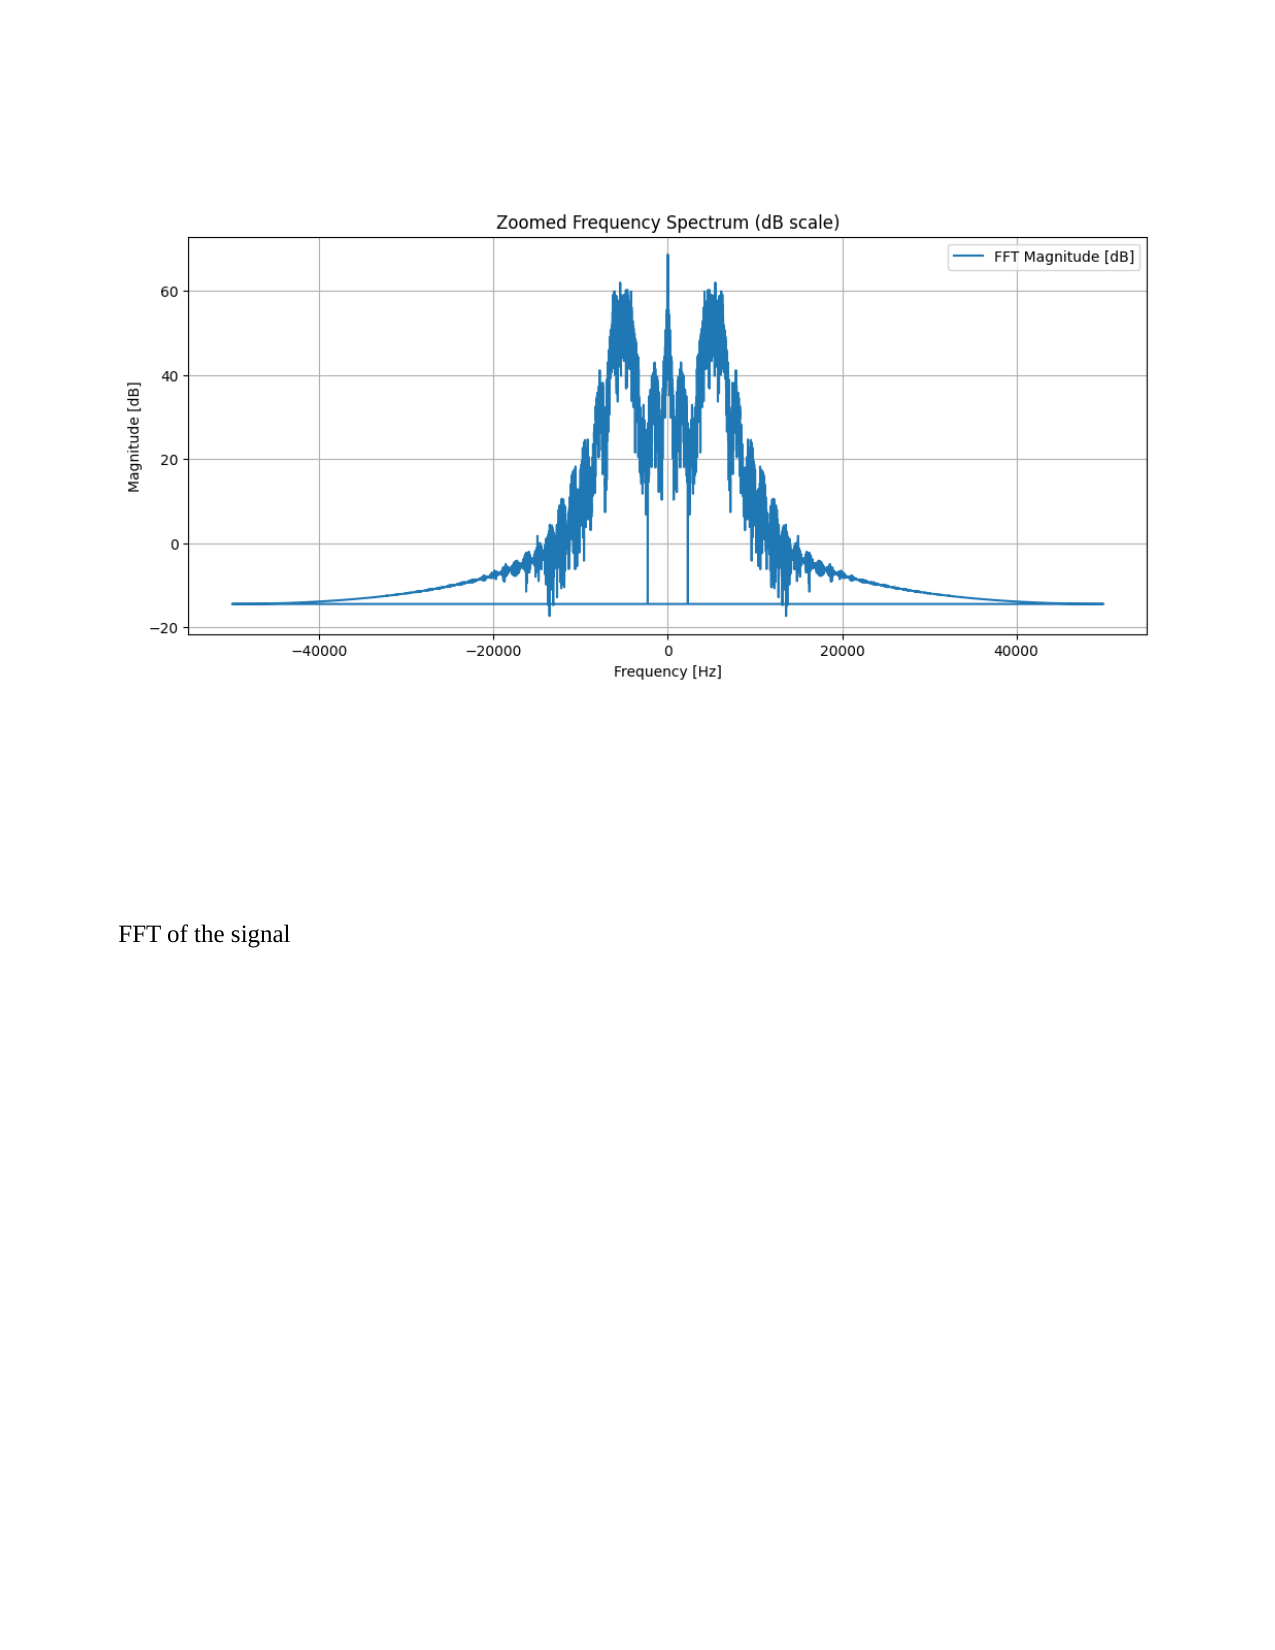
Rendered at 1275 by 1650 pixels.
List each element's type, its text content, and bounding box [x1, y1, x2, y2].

text FFT of the signal [118, 919, 1157, 947]
picture [118, 204, 1157, 689]
